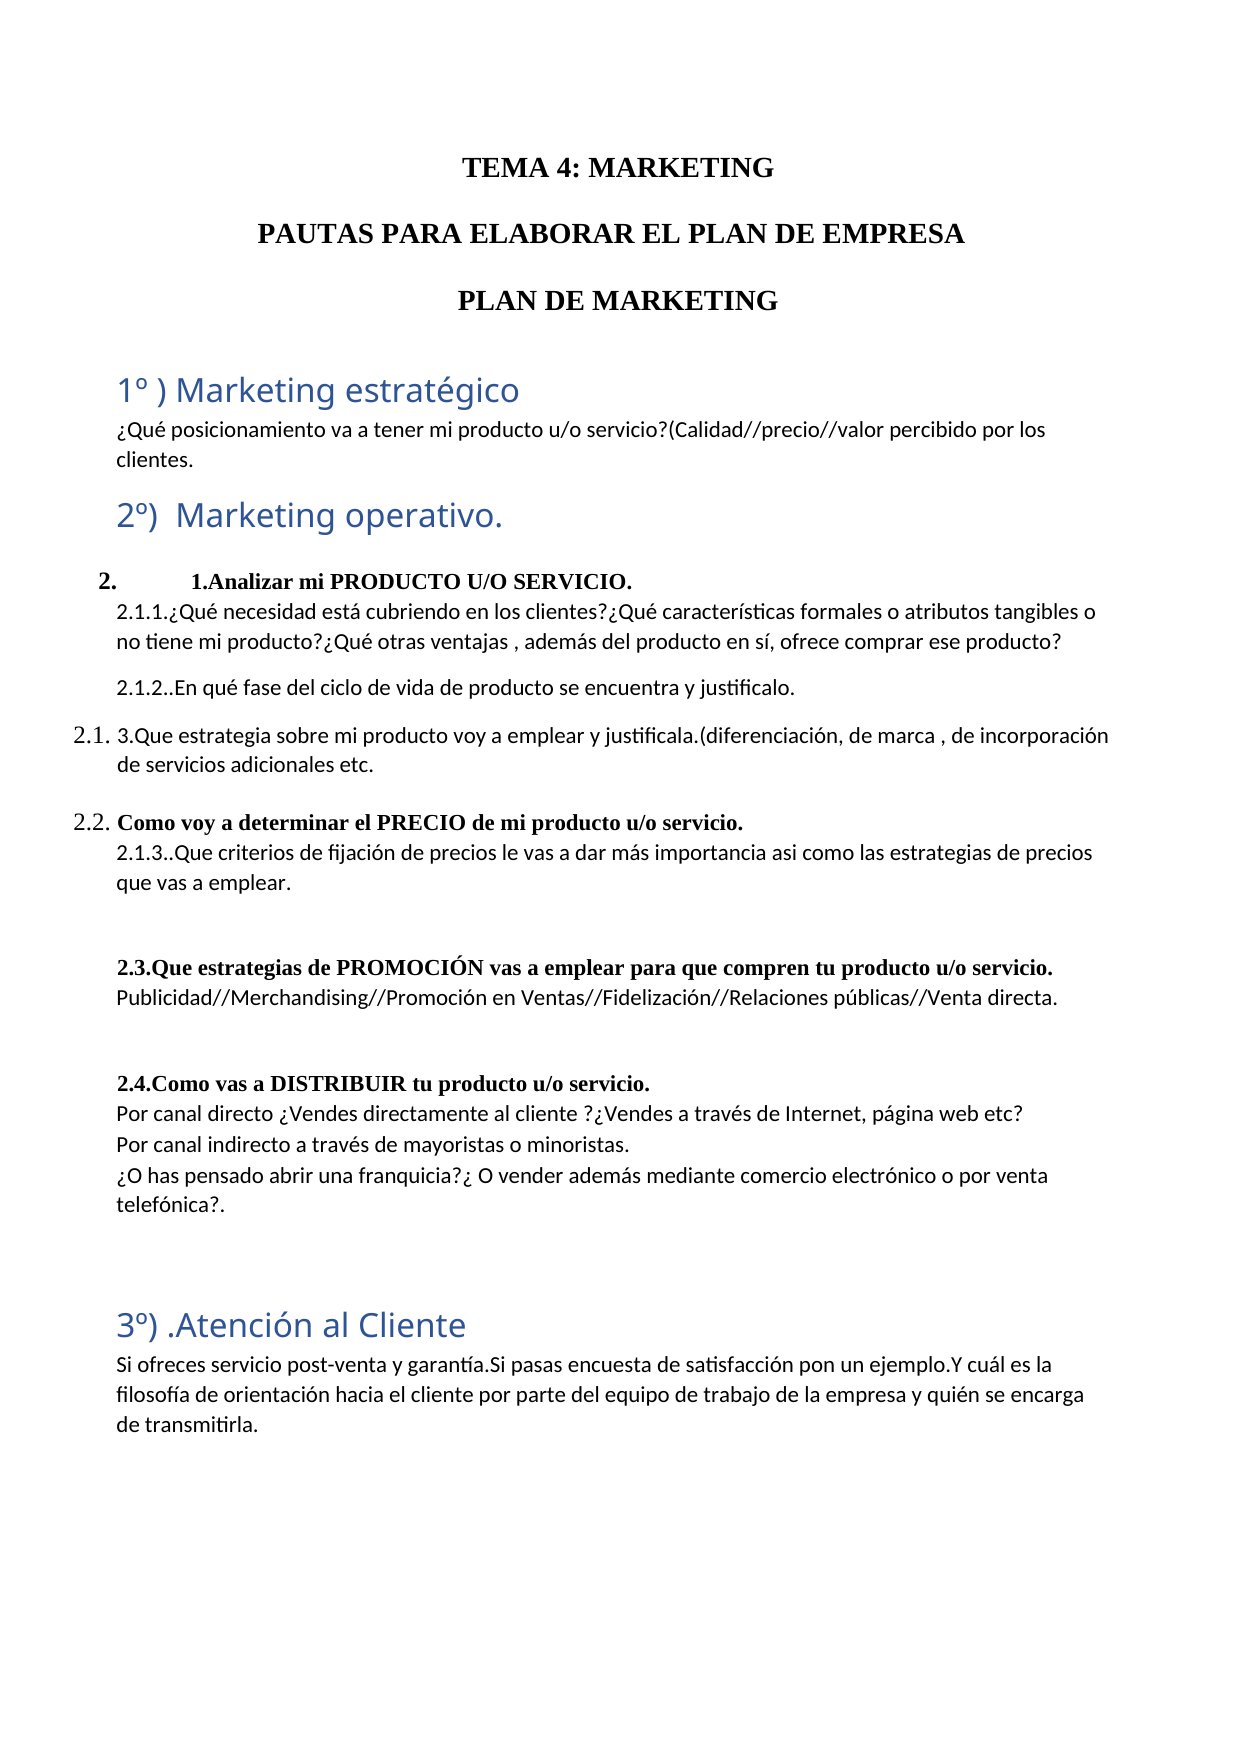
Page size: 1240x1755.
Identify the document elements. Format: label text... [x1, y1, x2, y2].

text Publicidad//Merchandising//Promoción en Ventas//Fidelización//Relaciones públicas//Venta directa. [116, 983, 1111, 1012]
text Si ofreces servicio post-venta y garantía.Si pasas encuesta de satisfacción pon un ejemplo.Y cuál es la filosofía de orientación hacia el cliente por parte del equipo de trabajo de la empresa y quién se encarga de transmitirla. [116, 1350, 1111, 1438]
text 2.1.2..En qué fase del ciclo de vida de producto se encuentra y justificalo. [116, 673, 1111, 701]
subtitle 1º ) Marketing estratégico [116, 366, 1111, 412]
text PAUTAS PARA ELABORAR EL PLAN DE EMPRESA [130, 216, 1105, 249]
text 2.3.Que estrategias de PROMOCIÓN vas a emplear para que compren tu producto u/o servicio. [117, 953, 1111, 981]
text PLAN DE MARKETING [130, 283, 1111, 317]
text 2.1.3..Que criterios de fijación de precios le vas a dar más importancia asi como las estrategias de precios que vas a emplear. [116, 838, 1111, 896]
list 3.Que estrategia sobre mi producto voy a emplear y justificala.(diferenciación, de marca , de incorporación de servicios adicionales etc. [73, 720, 1111, 778]
list 1.Analizar mi PRODUCTO U/O SERVICIO. [98, 566, 1111, 595]
subtitle 2º) Marketing operativo. [116, 491, 1111, 537]
text TEMA 4: MARKETING [130, 150, 1111, 183]
list Como voy a determinar el PRECIO de mi producto u/o servicio. [73, 807, 1111, 836]
text ¿O has pensado abrir una franquicia?¿ O vender además mediante comercio electrónico o por venta telefónica?. [116, 1161, 1111, 1219]
text Por canal directo ¿Vendes directamente al cliente ?¿Vendes a través de Internet, página web etc? [116, 1099, 1111, 1127]
subtitle 3º) .Atención al Cliente [116, 1302, 1111, 1347]
text 2.4.Como vas a DISTRIBUIR tu producto u/o servicio. [117, 1069, 1111, 1097]
text Por canal indirecto a través de mayoristas o minoristas. [116, 1130, 1111, 1158]
text 2.1.1.¿Qué necesidad está cubriendo en los clientes?¿Qué características formales o atributos tangibles o no tiene mi producto?¿Qué otras ventajas , además del producto en sí, ofrece comprar ese producto? [116, 597, 1111, 655]
text ¿Qué posicionamiento va a tener mi producto u/o servicio?(Calidad//precio//valor percibido por los clientes. [116, 415, 1111, 473]
